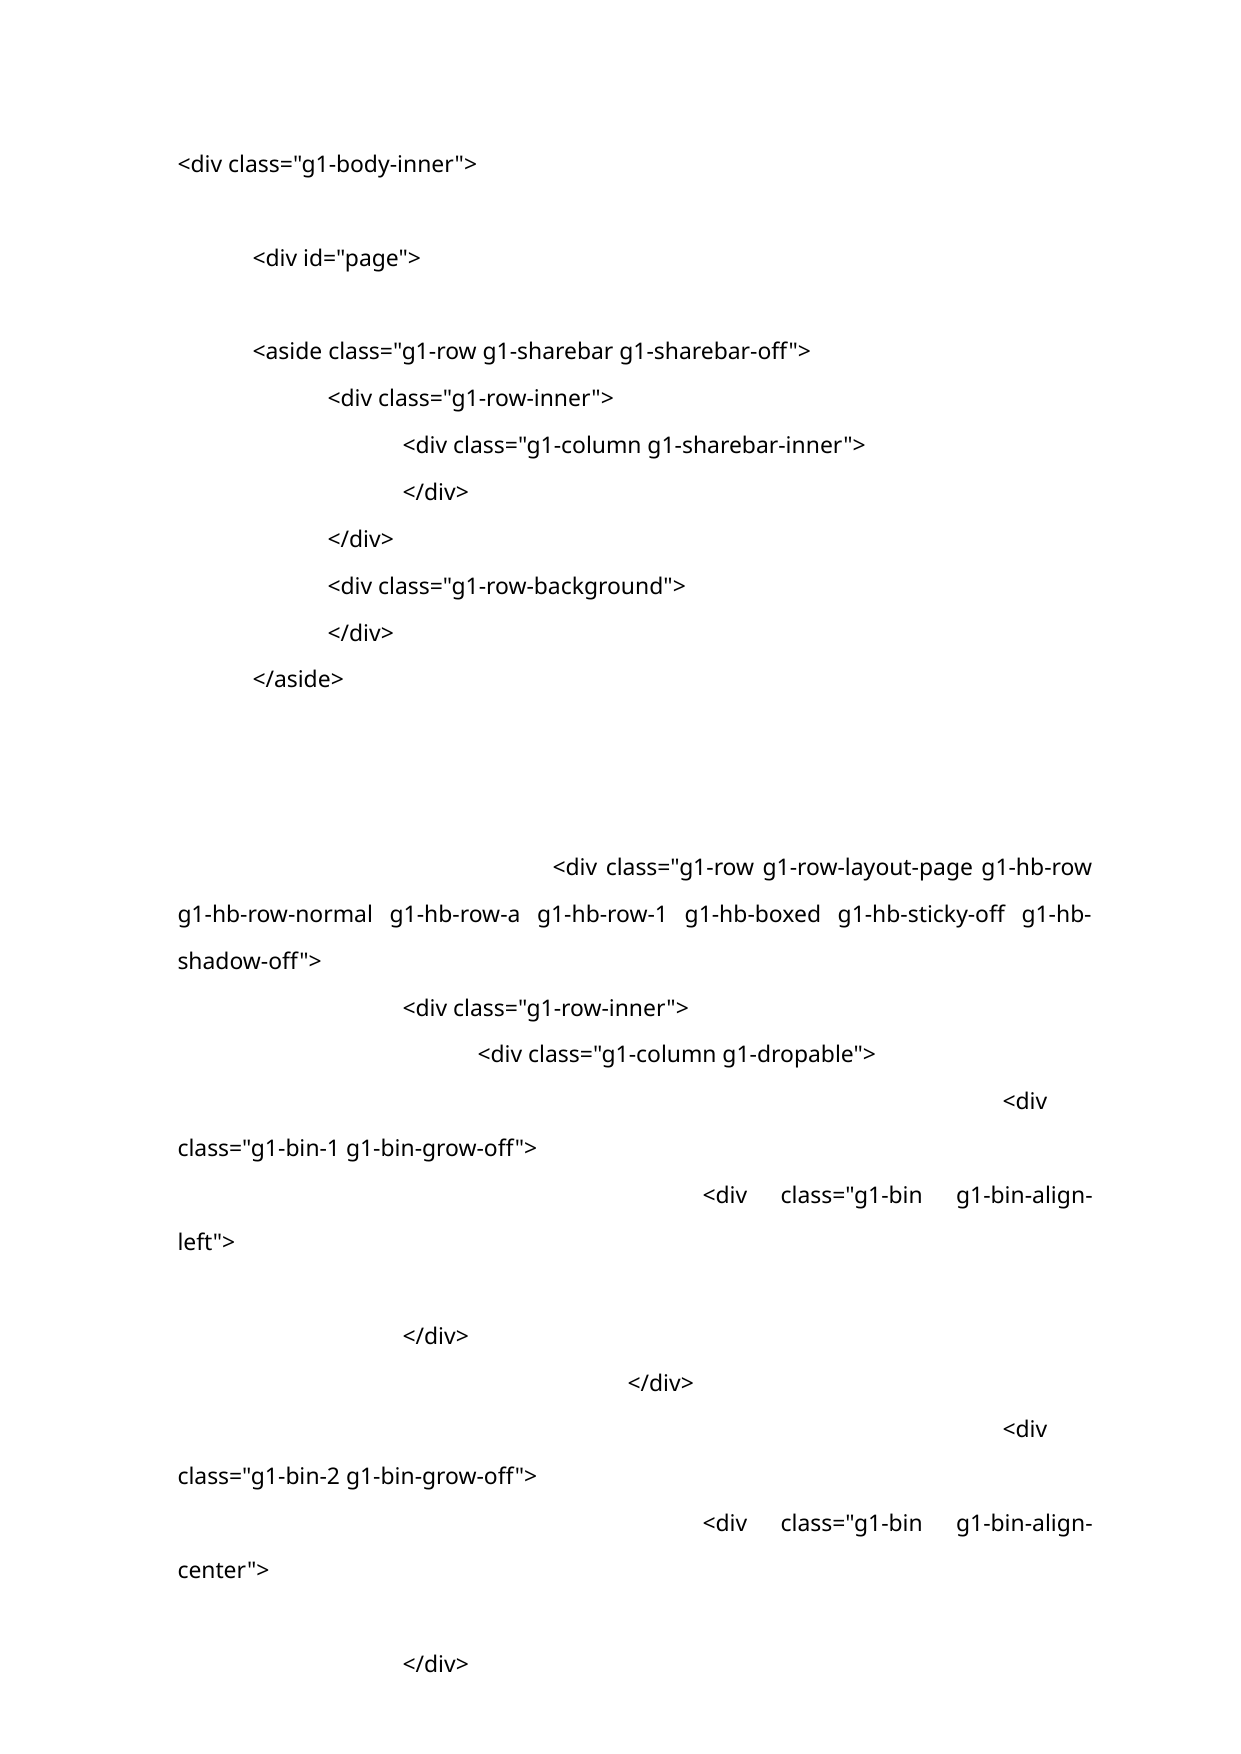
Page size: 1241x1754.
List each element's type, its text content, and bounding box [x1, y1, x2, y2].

text <div class="g1-row-inner"> [177, 382, 1092, 413]
text <aside class="g1-row g1-sharebar g1-sharebar-off"> [177, 335, 1092, 366]
text <div class="g1-body-inner"> [177, 148, 1092, 179]
text </div> [177, 1366, 1092, 1398]
text </div> [177, 616, 1092, 648]
text <div class="g1-bin g1-bin-align-center"> [177, 1507, 1092, 1585]
text </div> [177, 1601, 1092, 1679]
text <div class="g1-column g1-dropable"> [177, 1038, 1092, 1069]
text <div class="g1-row-inner"> [177, 991, 1092, 1023]
text </div> [177, 523, 1092, 554]
text <div class="g1-bin-2 g1-bin-grow-off"> [177, 1413, 1092, 1491]
text <div class="g1-bin g1-bin-align-left"> [177, 1179, 1092, 1257]
text <div class="g1-row-background"> [177, 569, 1092, 601]
text </div> [177, 476, 1092, 507]
text <div id="page"> [177, 241, 1092, 273]
text </div> [177, 1273, 1092, 1351]
text </aside> [177, 663, 1092, 694]
text <div class="g1-bin-1 g1-bin-grow-off"> [177, 1085, 1092, 1163]
text <div class="g1-row g1-row-layout-page g1-hb-row g1-hb-row-normal g1-hb-row-a g1-hb-row-1 g1-hb-boxed g1-hb-sticky-off g1-hb-shadow-off"> [177, 851, 1092, 976]
text <div class="g1-column g1-sharebar-inner"> [177, 429, 1092, 460]
